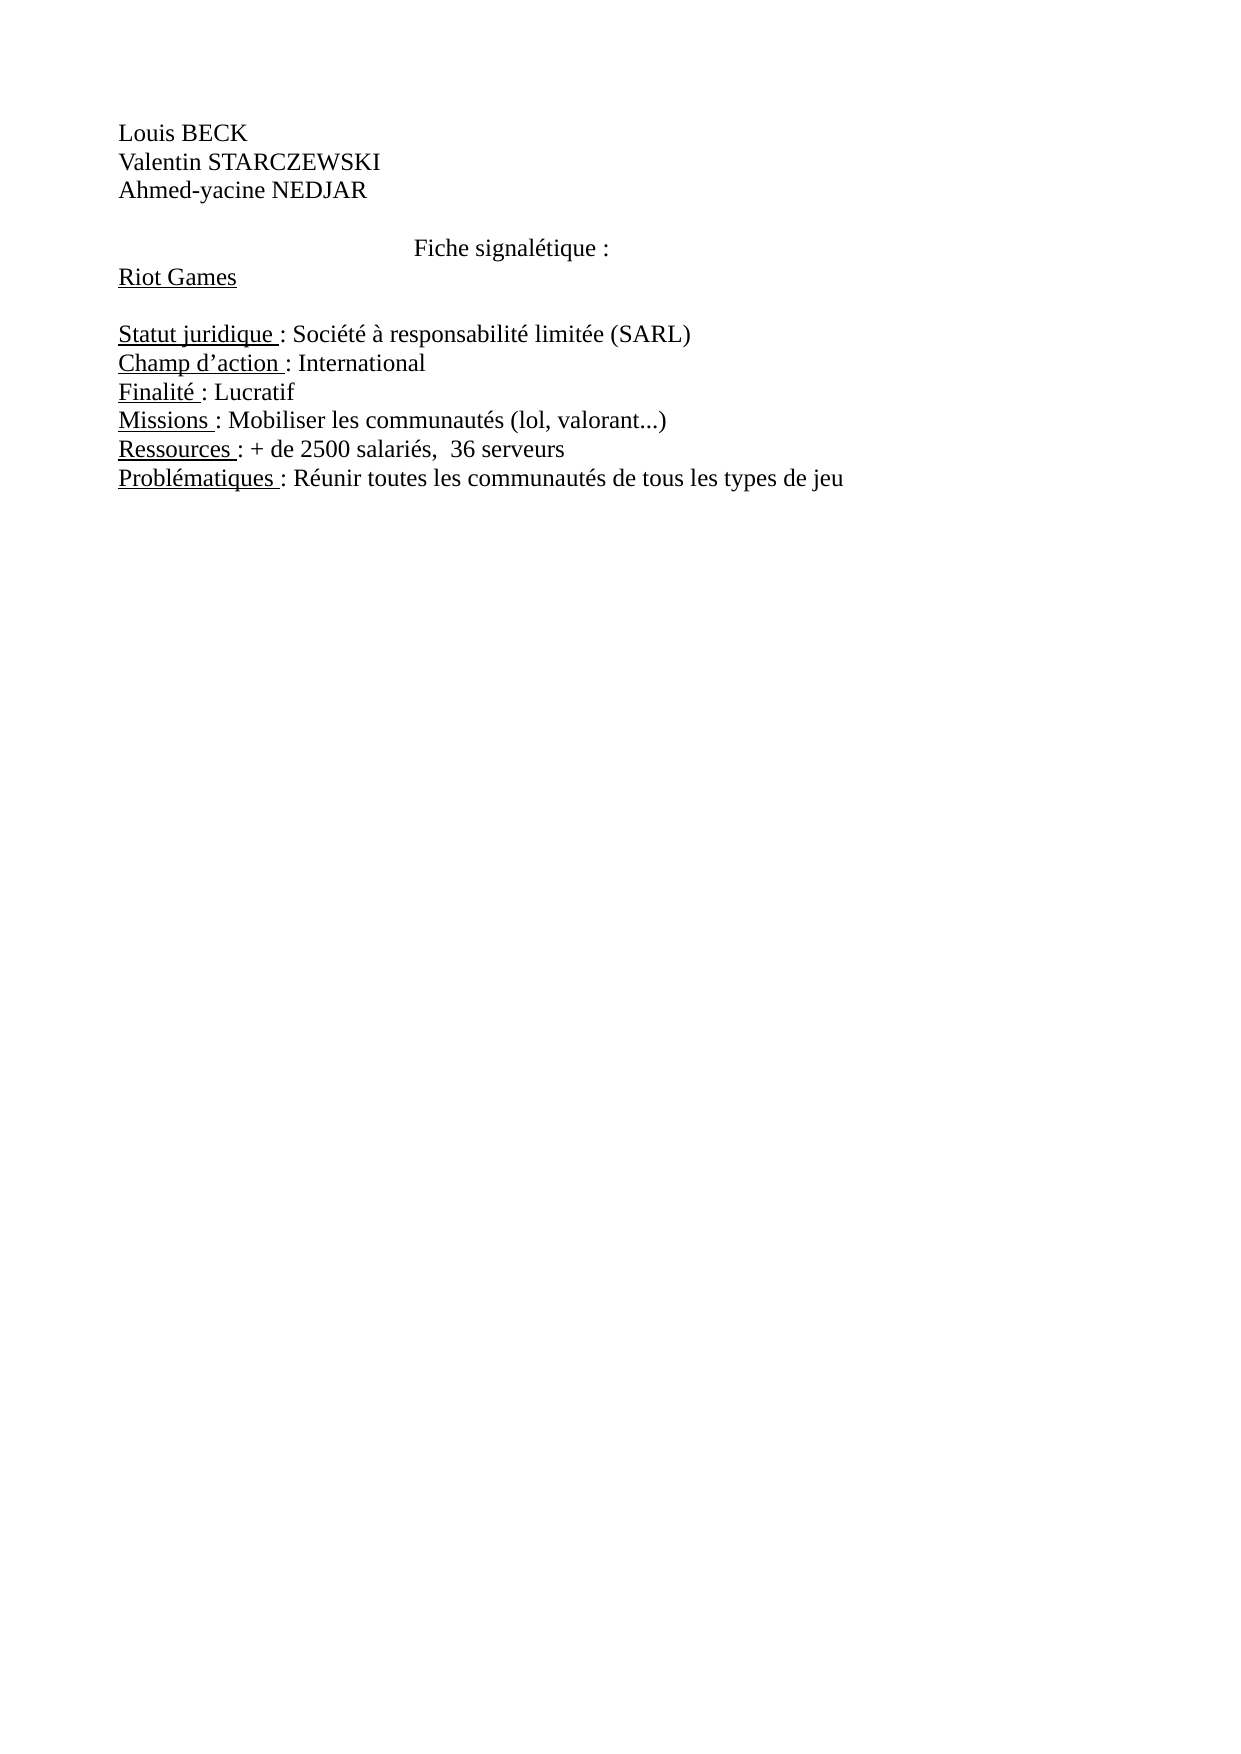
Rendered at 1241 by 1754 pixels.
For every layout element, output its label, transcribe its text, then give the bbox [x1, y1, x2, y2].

text Riot Games [118, 262, 1122, 291]
text Missions : Mobiliser les communautés (lol, valorant...) [118, 406, 1122, 434]
text Valentin STARCZEWSKI [118, 147, 1122, 176]
text Statut juridique : Société à responsabilité limitée (SARL) [118, 319, 1122, 348]
text Champ d’action : International [118, 348, 1122, 377]
text Fiche signalétique : [118, 233, 1122, 262]
text Finalité : Lucratif [118, 377, 1122, 406]
text Problématiques : Réunir toutes les communautés de tous les types de jeu [118, 463, 1122, 492]
text Ahmed-yacine NEDJAR [118, 176, 1122, 204]
text Louis BECK [118, 118, 1122, 147]
text Ressources : + de 2500 salariés, 36 serveurs [118, 434, 1122, 463]
